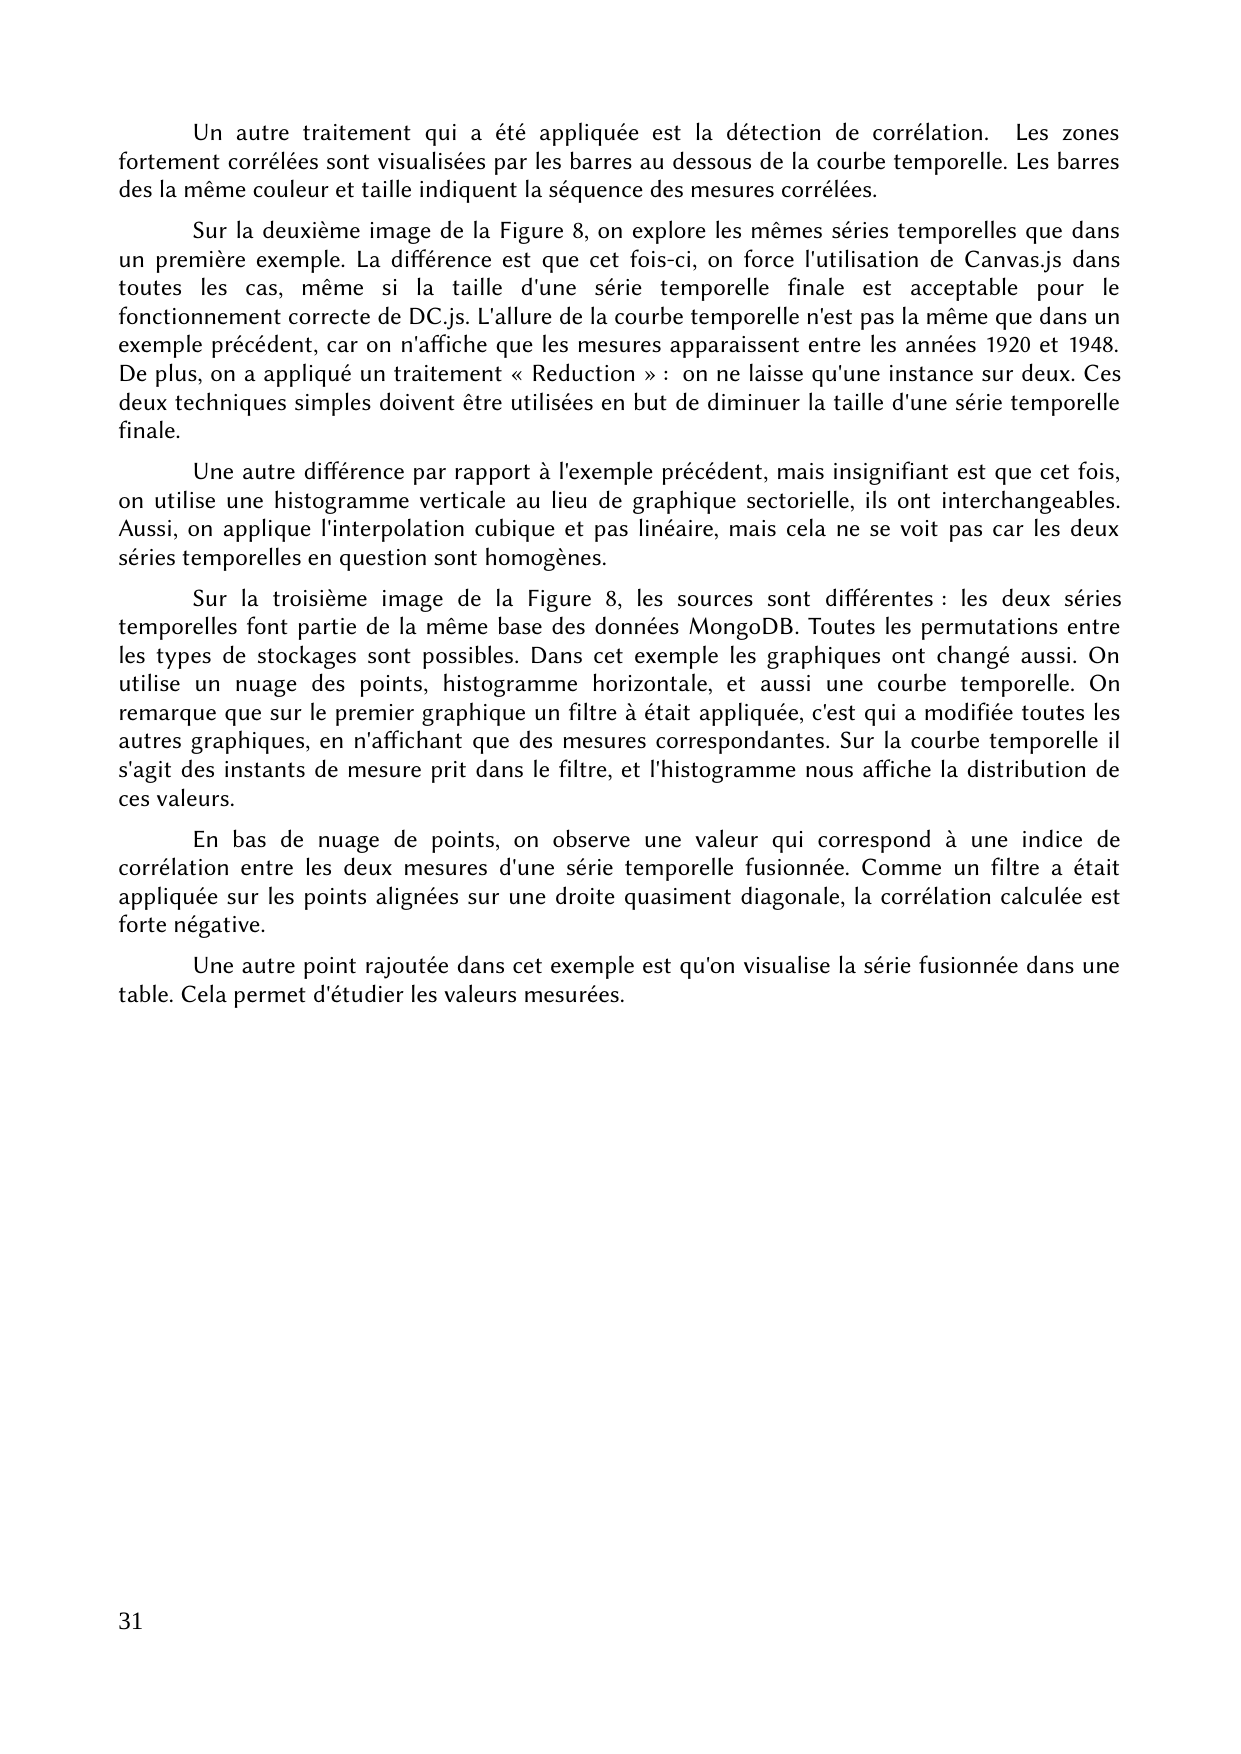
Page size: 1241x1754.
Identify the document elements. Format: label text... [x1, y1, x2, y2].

text En bas de nuage de points, on observe une valeur qui correspond à une indice de corrélation entre les deux mesures d'une série temporelle fusionnée. Comme un filtre a était appliquée sur les points alignées sur une droite quasiment diagonale, la corrélation calculée est forte négative. [118, 824, 1122, 939]
text Une autre différence par rapport à l'exemple précédent, mais insignifiant est que cet fois, on utilise une histogramme verticale au lieu de graphique sectorielle, ils ont interchangeables. Aussi, on applique l'interpolation cubique et pas linéaire, mais cela ne se voit pas car les deux séries temporelles en question sont homogènes. [118, 457, 1122, 571]
text Sur la troisième image de la Figure 8, les sources sont différentes : les deux séries temporelles font partie de la même base des données MongoDB. Toutes les permutations entre les types de stockages sont possibles. Dans cet exemple les graphiques ont changé aussi. On utilise un nuage des points, histogramme horizontale, et aussi une courbe temporelle. On remarque que sur le premier graphique un filtre à était appliquée, c'est qui a modifiée toutes les autres graphiques, en n'affichant que des mesures correspondantes. Sur la courbe temporelle il s'agit des instants de mesure prit dans le filtre, et l'histogramme nous affiche la distribution de ces valeurs. [118, 584, 1122, 812]
text Un autre traitement qui a été appliquée est la détection de corrélation. Les zones fortement corrélées sont visualisées par les barres au dessous de la courbe temporelle. Les barres des la même couleur et taille indiquent la séquence des mesures corrélées. [118, 118, 1122, 204]
text Sur la deuxième image de la Figure 8, on explore les mêmes séries temporelles que dans un première exemple. La différence est que cet fois-ci, on force l'utilisation de Canvas.js dans toutes les cas, même si la taille d'une série temporelle finale est acceptable pour le fonctionnement correcte de DC.js. L'allure de la courbe temporelle n'est pas la même que dans un exemple précédent, car on n'affiche que les mesures apparaissent entre les années 1920 et 1948. De plus, on a appliqué un traitement « Reduction » : on ne laisse qu'une instance sur deux. Ces deux techniques simples doivent être utilisées en but de diminuer la taille d'une série temporelle finale. [118, 216, 1122, 444]
text Une autre point rajoutée dans cet exemple est qu'on visualise la série fusionnée dans une table. Cela permet d'étudier les valeurs mesurées. [118, 951, 1122, 1008]
